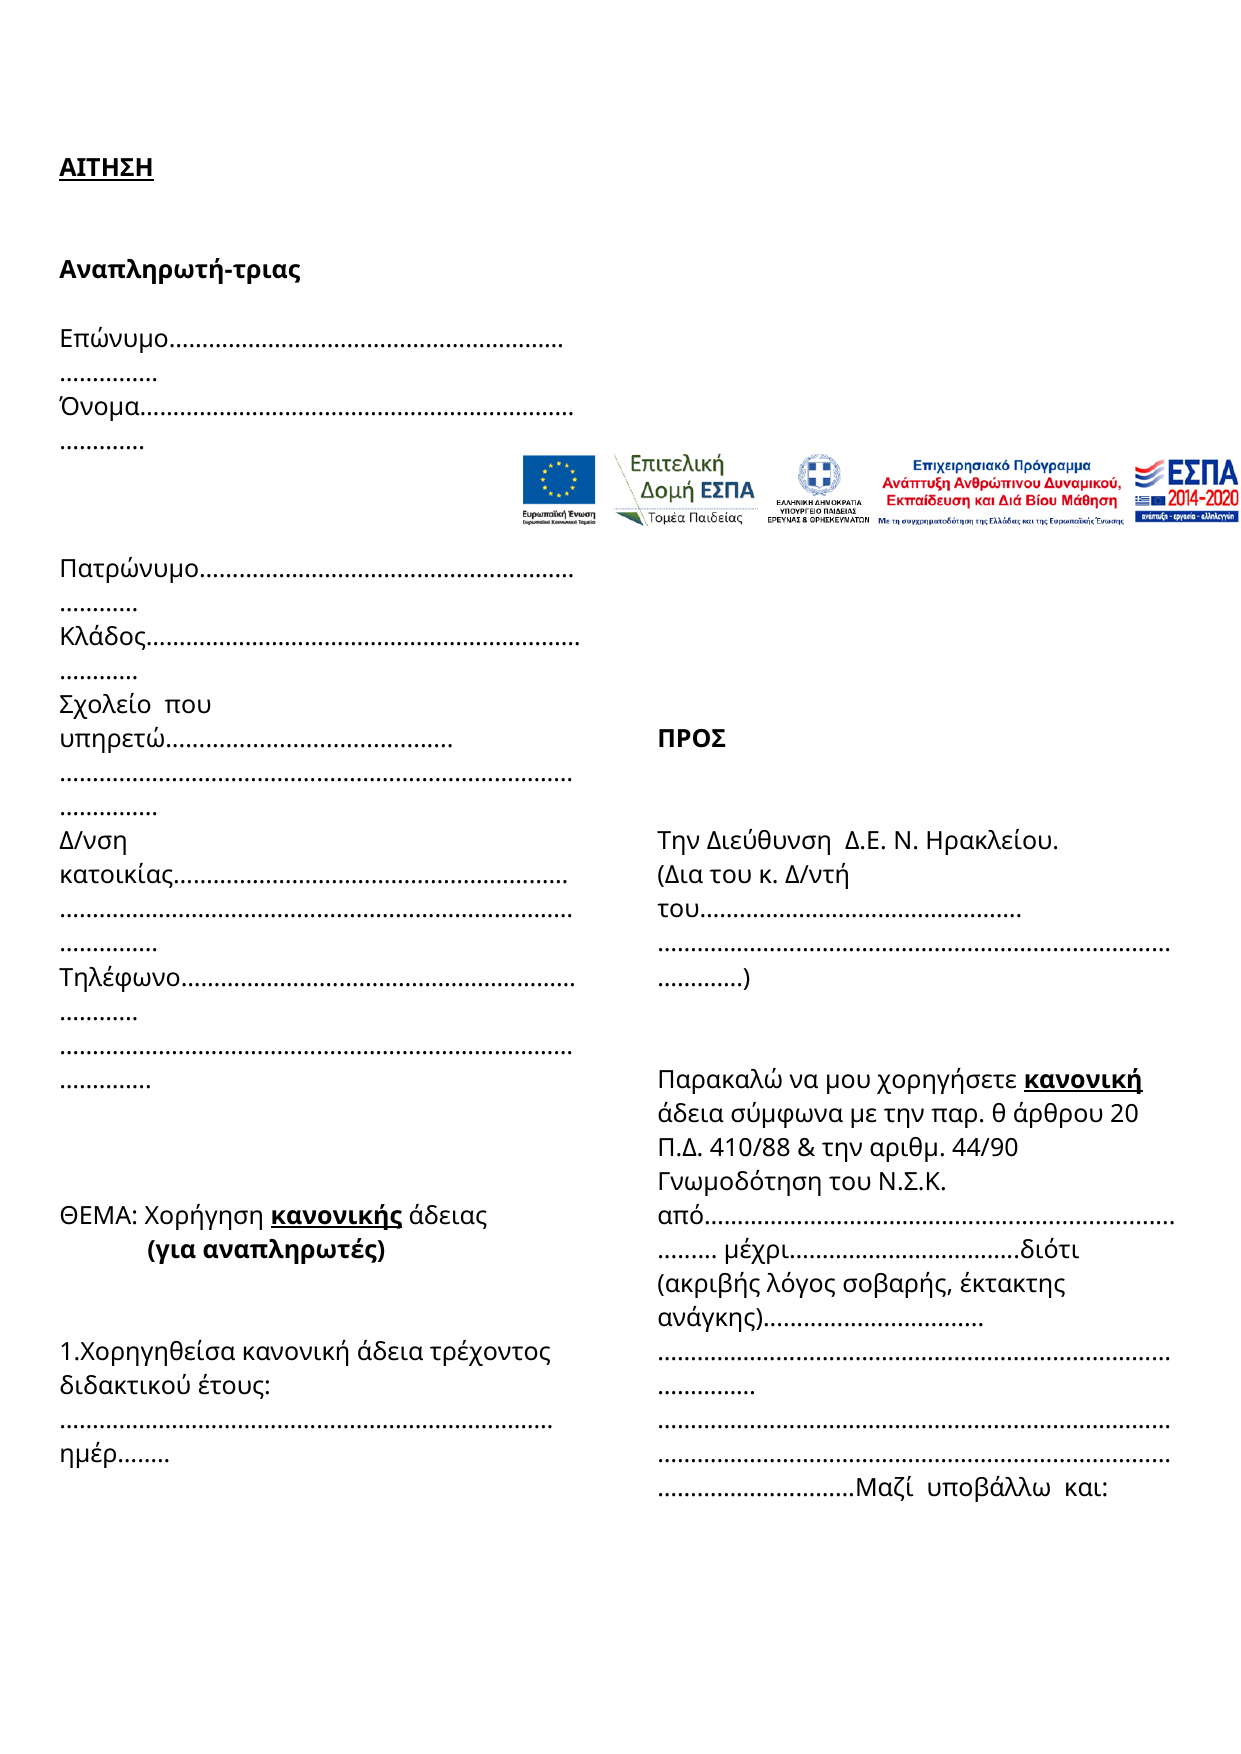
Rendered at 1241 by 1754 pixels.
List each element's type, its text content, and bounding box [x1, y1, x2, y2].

text Σχολείο που υπηρετώ........................................... [59, 687, 583, 755]
text Δ/νση κατοικίας…………………………………………………… [59, 823, 583, 891]
text Την Διεύθυνση Δ.Ε. Ν. Ηρακλείου. [657, 823, 1181, 857]
text ΑΙΤΗΣΗ [59, 150, 583, 218]
text …………………………………………………………………ημέρ…….. [59, 1402, 583, 1470]
text Τηλέφωνο……………………………………………………………… [59, 959, 583, 1027]
text Κλάδος…………………………………………………………………… [59, 618, 583, 687]
text ……………………………………………………………………………………………………………………………………………………………………Μαζί υποβάλλω και: [657, 1402, 1181, 1538]
text Επώνυμο………………………………………………………………… [59, 320, 583, 388]
text ……………………………………………………………………………….) [657, 925, 1181, 993]
text ………………………………………………………………………………… [59, 755, 583, 823]
text ΠΡΟΣ [657, 721, 1181, 755]
text ………………………………………………………………………………… [657, 1334, 1181, 1402]
text Αναπληρωτή-τριας [59, 252, 583, 286]
text Πατρώνυμο…………………………………………………………… [59, 457, 583, 618]
text 1.Χορηγηθείσα κανονική άδεια τρέχοντος διδακτικού έτους: [59, 1334, 583, 1402]
text (Δια του κ. Δ/ντή του…………………………………………. [657, 857, 1181, 925]
text ………………………………………………………………………………… [59, 891, 583, 959]
text ……………………………………………………………………………….. [59, 1027, 583, 1095]
picture [516, 431, 1241, 551]
text ΘΕΜΑ: Χορήγηση κανονικής άδειας [59, 1198, 583, 1232]
text Παρακαλώ να μου χορηγήσετε κανονική άδεια σύμφωνα με την παρ. θ άρθρου 20 Π.Δ. 410/88 & την αριθμ. 44/90 Γνωμοδότηση του Ν.Σ.Κ. από…………………………………......................................... μέχρι……………………………..διότι (ακριβής λόγος σοβαρής, έκτακτης ανάγκης)................................. [657, 1061, 1181, 1334]
text Όνομα……………………………………………………………………. [59, 388, 583, 457]
text (για αναπληρωτές) [134, 1232, 583, 1266]
